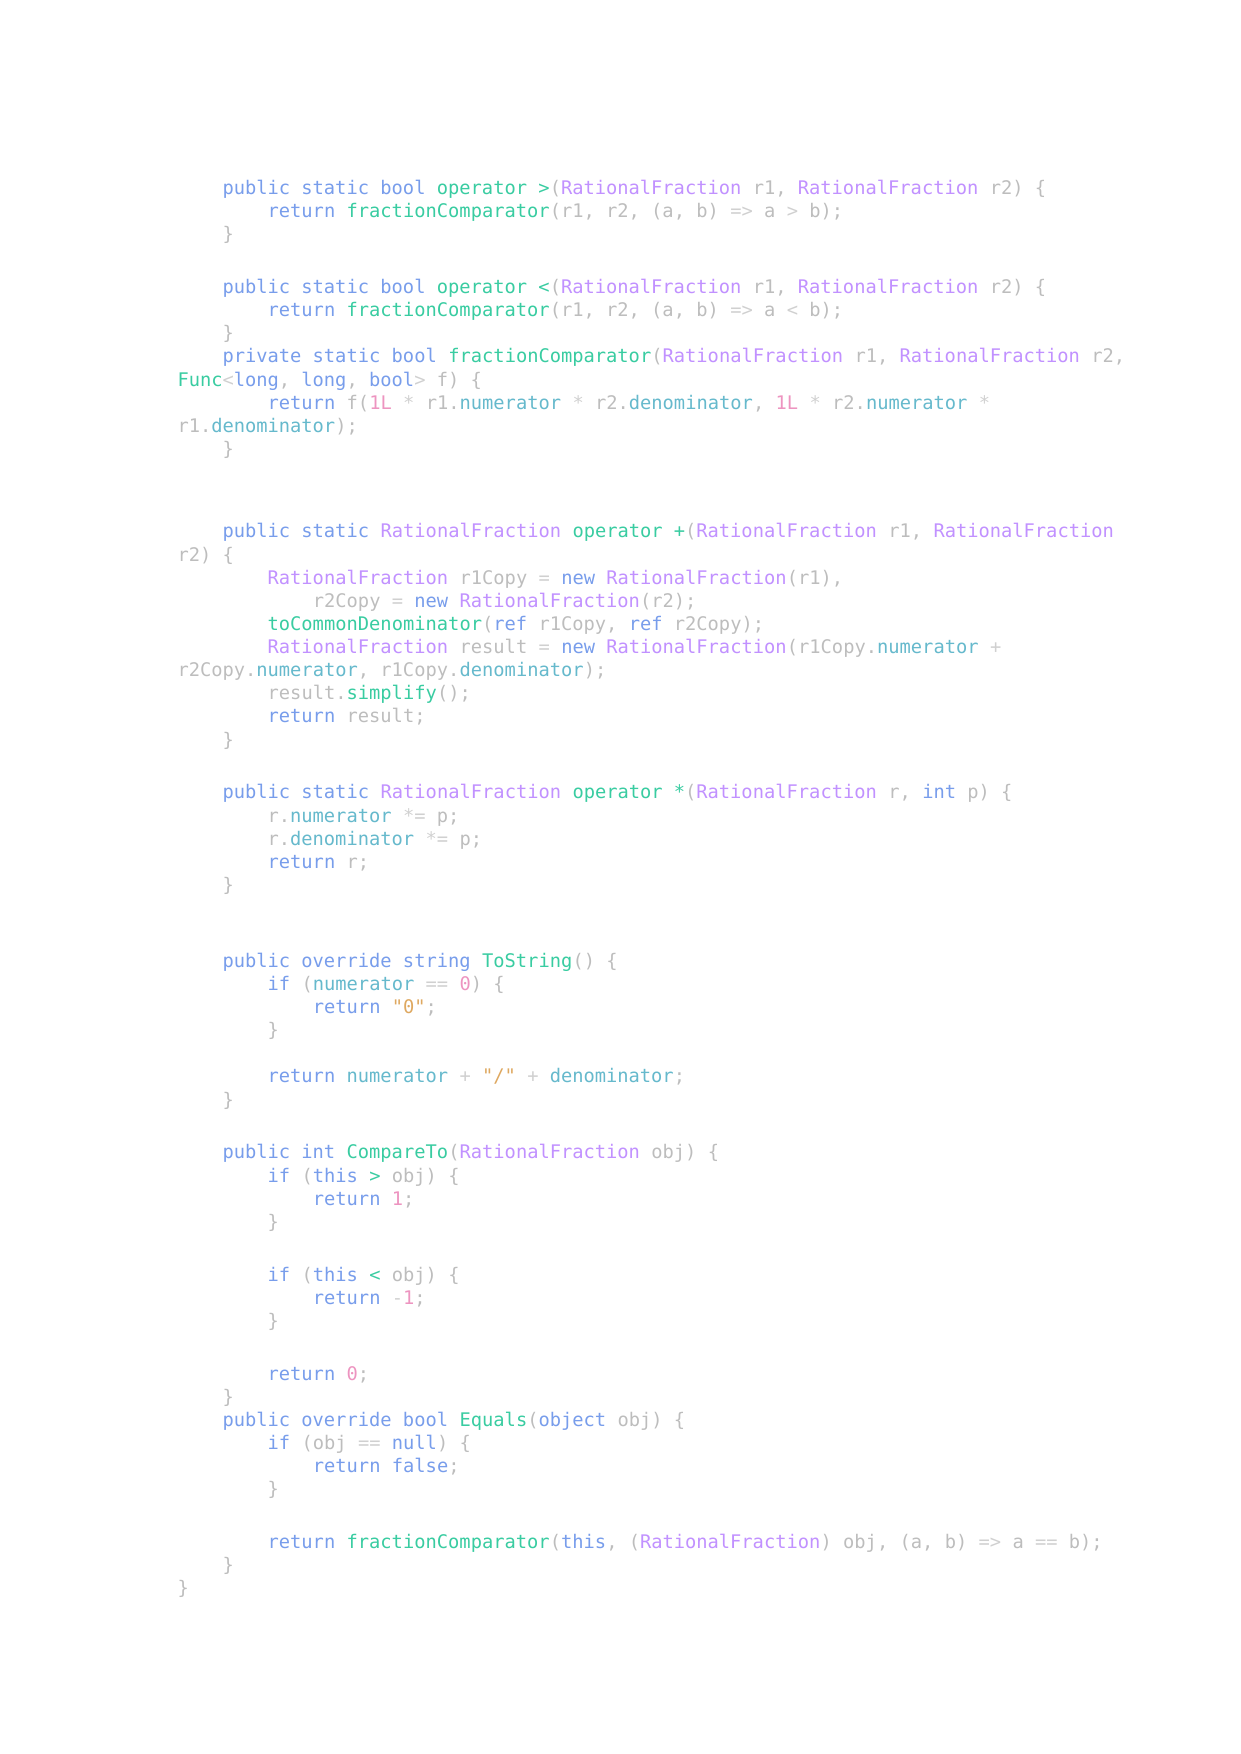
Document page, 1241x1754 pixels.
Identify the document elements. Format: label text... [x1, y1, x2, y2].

text public static bool operator >(RationalFraction r1, RationalFraction r2) { return fractionComparator(r1, r2, (a, b) => a > b); } public static bool operator <(RationalFraction r1, RationalFraction r2) { return fractionComparator(r1, r2, (a, b) => a < b); } private static bool fractionComparator(RationalFraction r1, RationalFraction r2, Func<long, long, bool> f) { return f(1L * r1.numerator * r2.denominator, 1L * r2.numerator * r1.denominator); } public static RationalFraction operator +(RationalFraction r1, RationalFraction r2) { RationalFraction r1Copy = new RationalFraction(r1), r2Copy = new RationalFraction(r2); toCommonDenominator(ref r1Copy, ref r2Copy); RationalFraction result = new RationalFraction(r1Copy.numerator + r2Copy.numerator, r1Copy.denominator); result.simplify(); return result; } public static RationalFraction operator *(RationalFraction r, int p) { r.numerator *= p; r.denominator *= p; return r; } public override string ToString() { if (numerator == 0) { return "0"; } return numerator + "/" + denominator; } public int CompareTo(RationalFraction obj) { if (this > obj) { return 1; } if (this < obj) { return -1; } return 0; } public override bool Equals(object obj) { if (obj == null) { return false; } return fractionComparator(this, (RationalFraction) obj, (a, b) => a == b); } } [177, 118, 1152, 1599]
